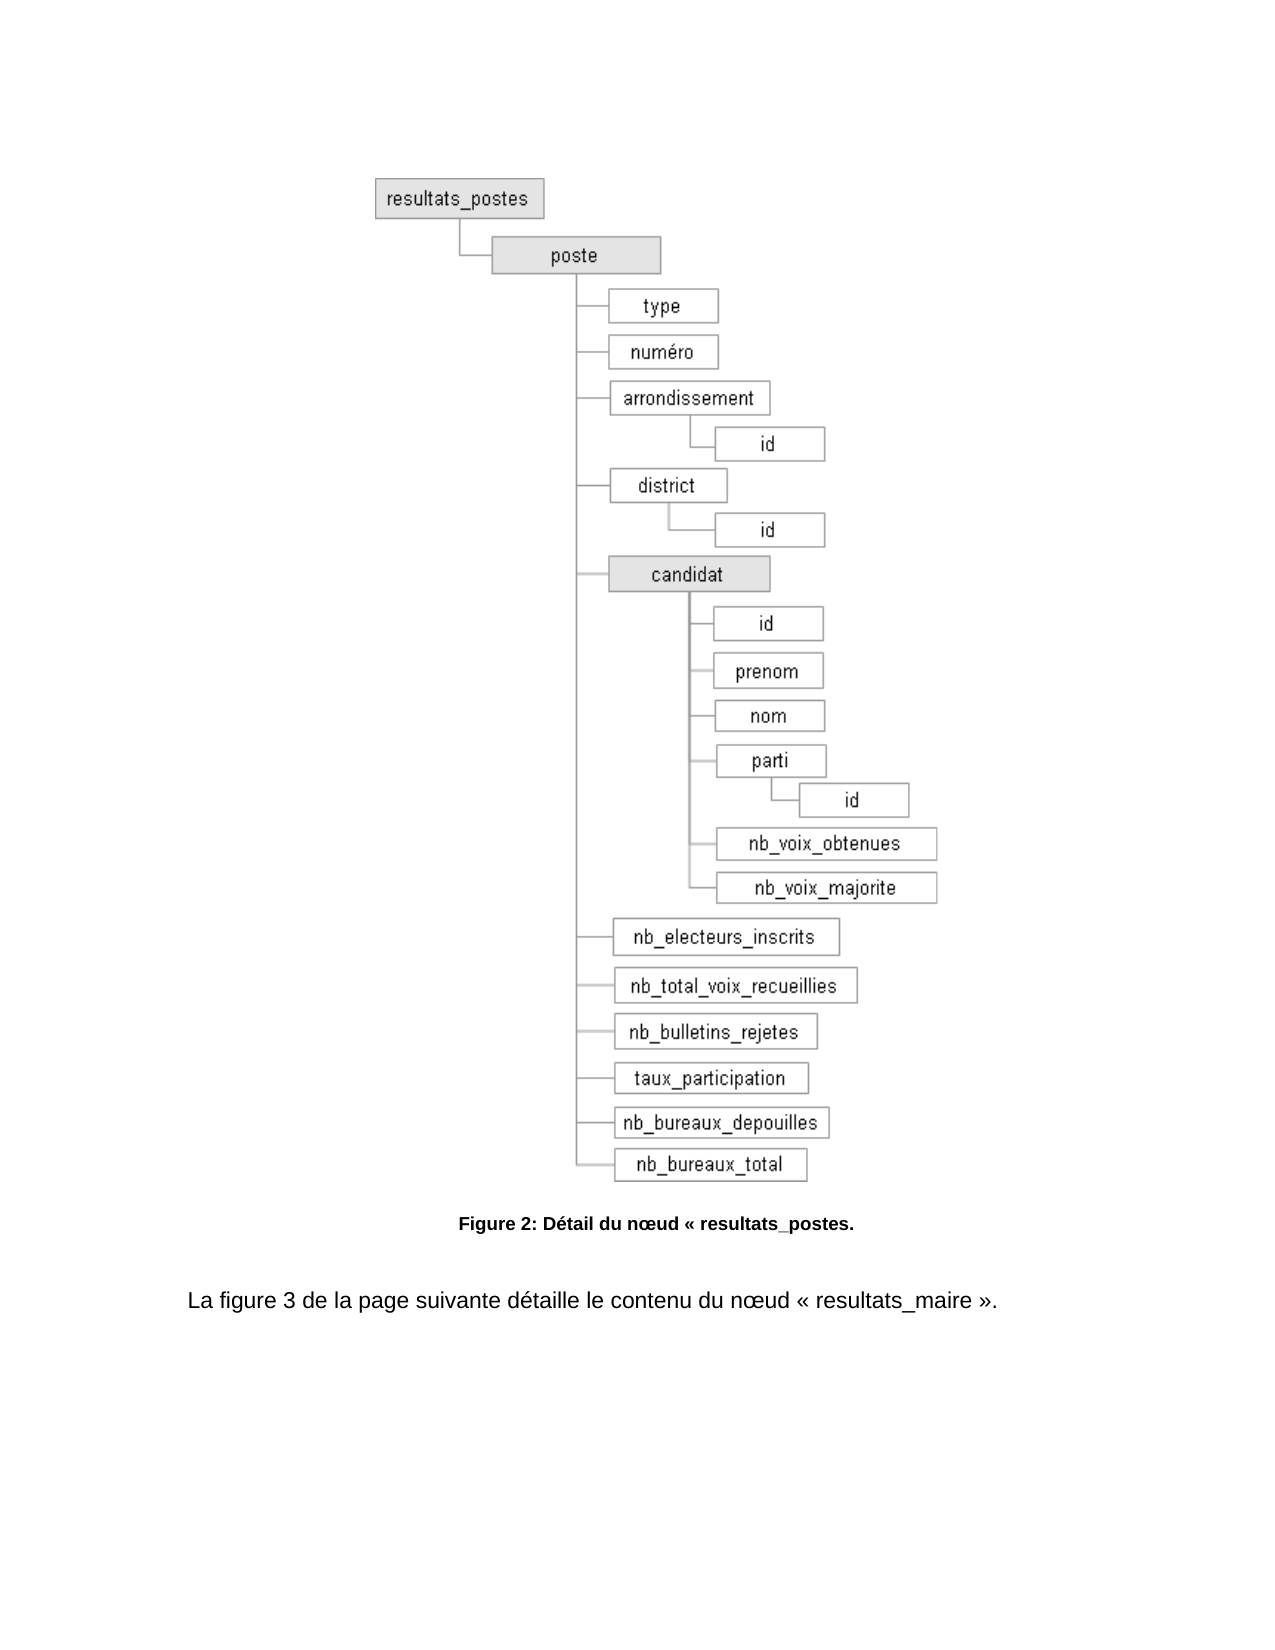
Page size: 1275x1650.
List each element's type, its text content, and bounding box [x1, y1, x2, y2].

text Figure 2: Détail du nœud « resultats_postes. [187, 1213, 1125, 1234]
picture [375, 178, 938, 1182]
text La figure 3 de la page suivante détaille le contenu du nœud « resultats_maire ». [187, 1287, 1125, 1313]
